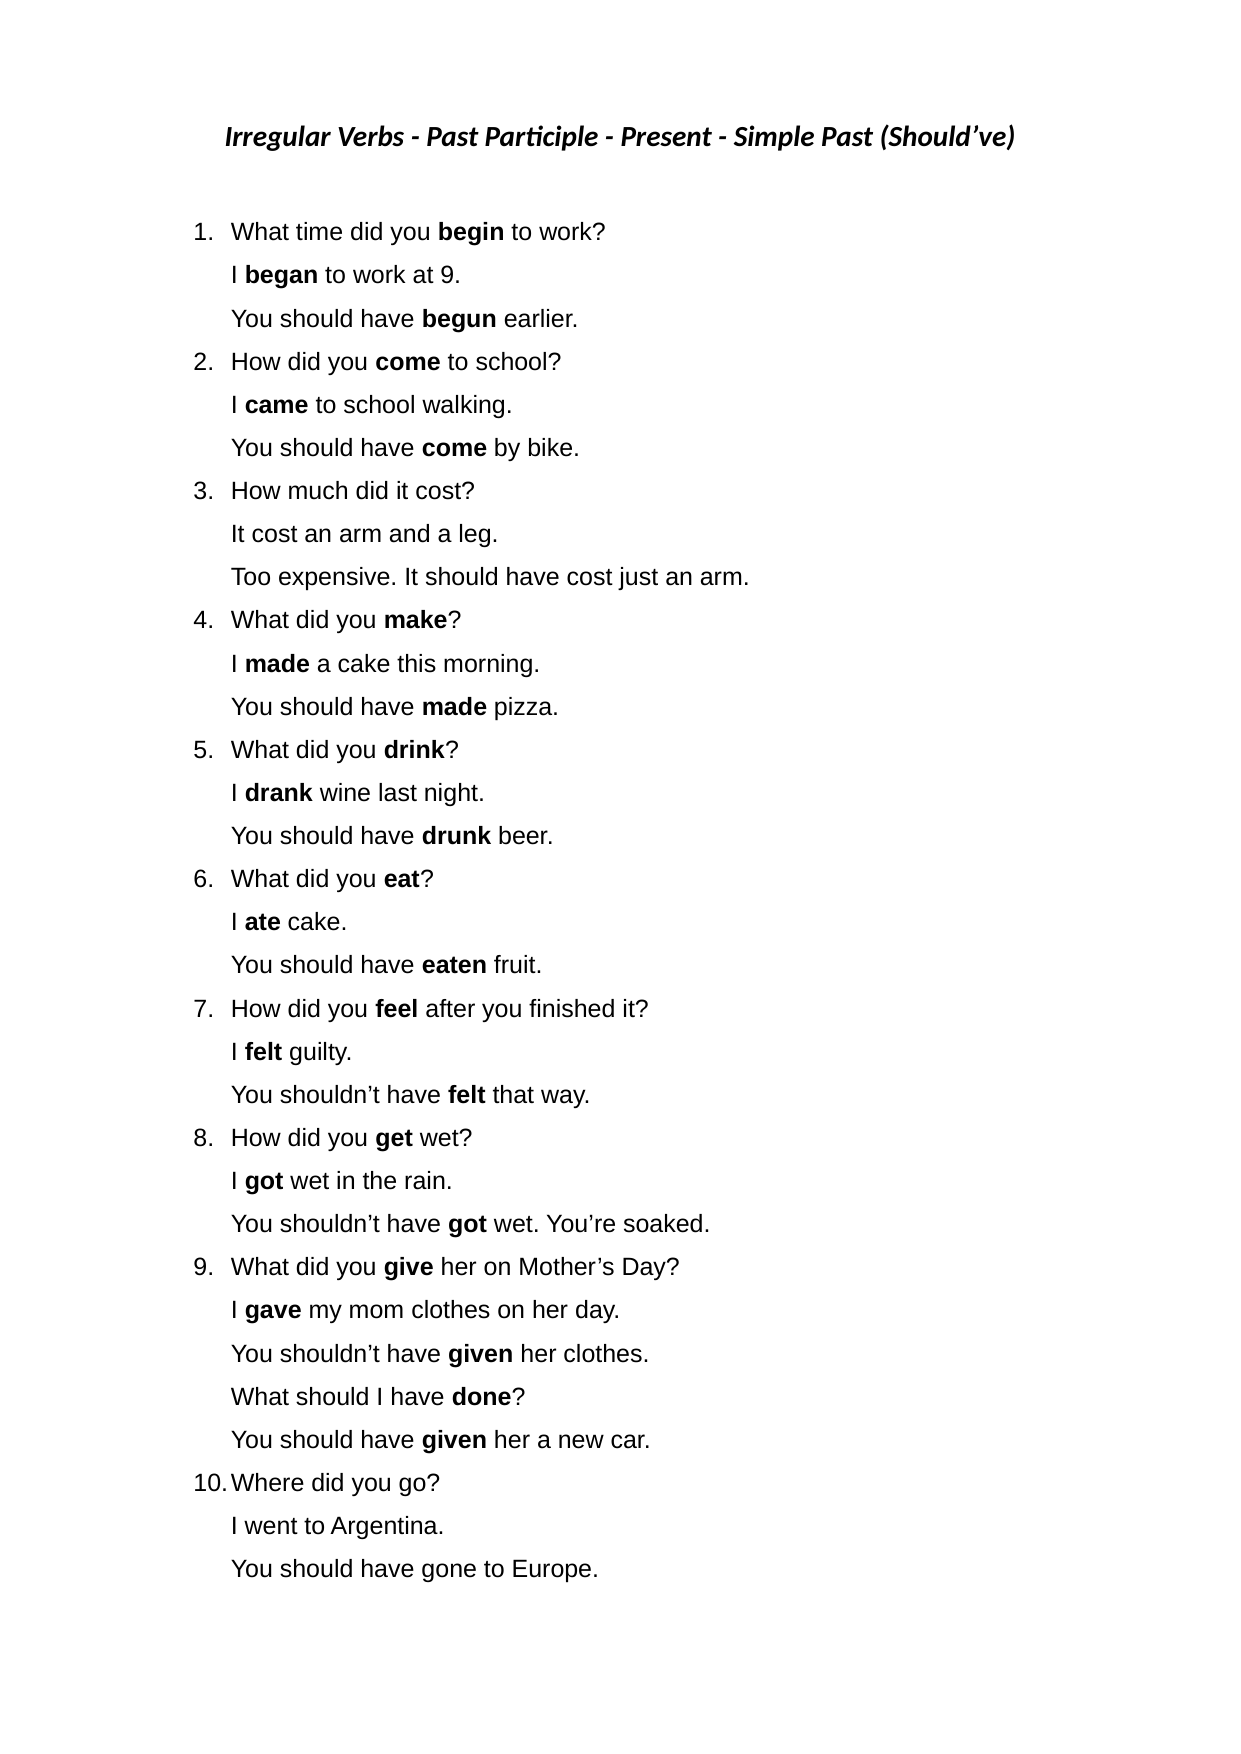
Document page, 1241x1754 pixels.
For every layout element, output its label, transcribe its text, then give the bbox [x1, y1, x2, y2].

list How did you come to school? I came to school walking. You should have come by bike. [193, 347, 1122, 462]
text Irregular Verbs - Past Participle - Present - Simple Past (Should’ve) [118, 118, 1122, 154]
list Where did you go? I went to Argentina. You should have gone to Europe. [193, 1468, 1122, 1583]
list How did you get wet? I got wet in the rain. You shouldn’t have got wet. You’re soaked. [193, 1123, 1122, 1238]
list What did you eat? I ate cake. You should have eaten fruit. [193, 864, 1122, 979]
list How much did it cost? It cost an arm and a leg. Too expensive. It should have cost just an arm. [193, 476, 1122, 591]
list What time did you begin to work? I began to work at 9. You should have begun earlier. [193, 217, 1122, 332]
list What did you make? I made a cake this morning. You should have made pizza. [193, 605, 1122, 720]
list What did you give her on Mother’s Day? I gave my mom clothes on her day. You shouldn’t have given her clothes. What should I have done? You should have given her a new car. [193, 1252, 1122, 1453]
list How did you feel after you finished it? I felt guilty. You shouldn’t have felt that way. [193, 993, 1122, 1108]
list What did you drink? I drank wine last night. You should have drunk beer. [193, 735, 1122, 850]
